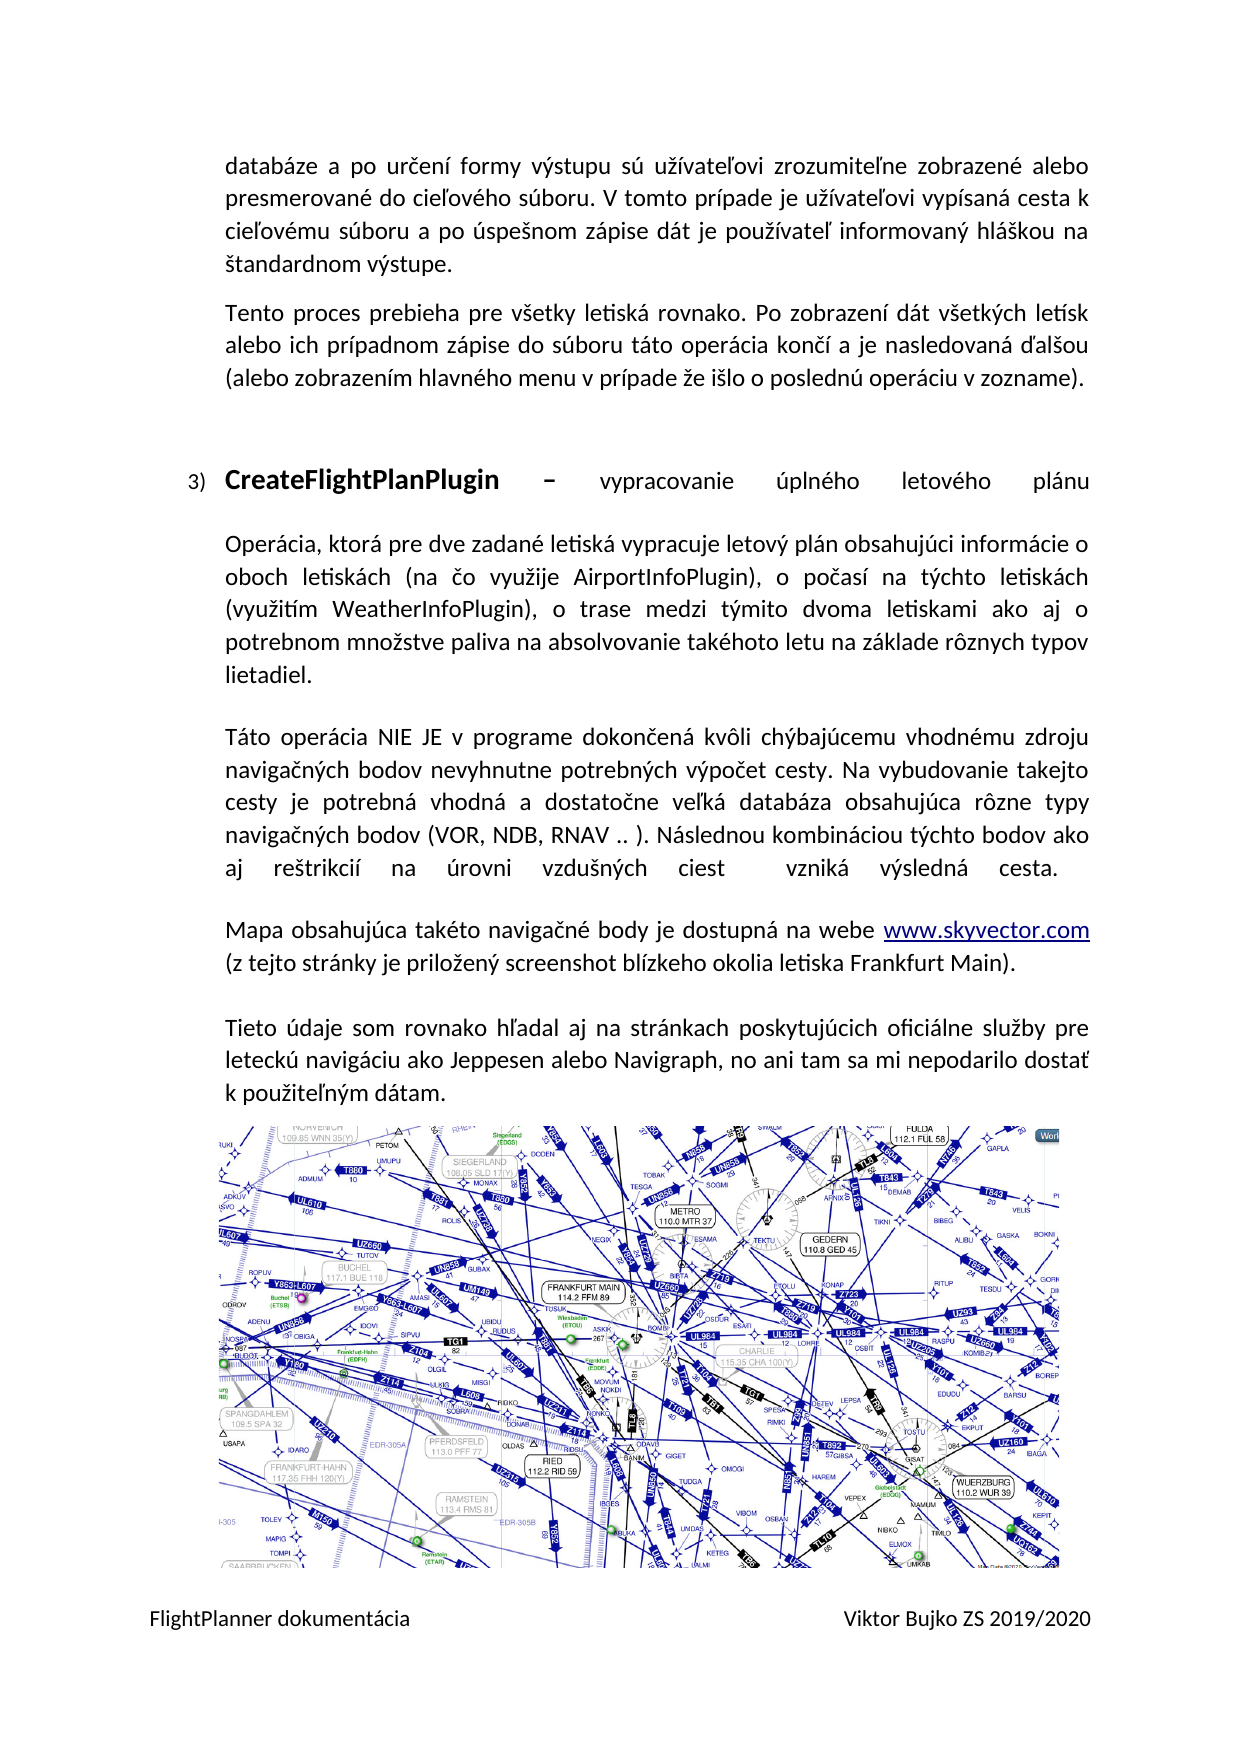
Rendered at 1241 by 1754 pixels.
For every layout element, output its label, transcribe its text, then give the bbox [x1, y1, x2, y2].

list CreateFlightPlanPlugin – vypracovanie úplného letového plánu Operácia, ktorá pre dve zadané letiská vypracuje letový plán obsahujúci informácie o oboch letiskách (na čo využije AirportInfoPlugin), o počasí na týchto letiskách (využitím WeatherInfoPlugin), o trase medzi týmito dvoma letiskami ako aj o potrebnom množstve paliva na absolvovanie takéhoto letu na základe rôznych typov lietadiel. Táto operácia NIE JE v programe dokončená kvôli chýbajúcemu vhodnému zdroju navigačných bodov nevyhnutne potrebných výpočet cesty. Na vybudovanie takejto cesty je potrebná vhodná a dostatočne veľká databáza obsahujúca rôzne typy navigačných bodov (VOR, NDB, RNAV .. ). Následnou kombináciou týchto bodov ako aj reštrikcií na úrovni vzdušných ciest vzniká výsledná cesta. Mapa obsahujúca takéto navigačné body je dostupná na webe www.skyvector.com (z tejto stránky je priložený screenshot blízkeho okolia letiska Frankfurt Main). Tieto údaje som rovnako hľadal aj na stránkach poskytujúcich oficiálne služby pre leteckú navigáciu ako Jeppesen alebo Navigraph, no ani tam sa mi nepodarilo dostať k použiteľným dátam. [187, 461, 1090, 1108]
picture [218, 1126, 1060, 1568]
text Tento proces prebieha pre všetky letiská rovnako. Po zobrazení dát všetkých letísk alebo ich prípadnom zápise do súboru táto operácia končí a je nasledovaná ďalšou (alebo zobrazením hlavného menu v prípade že išlo o poslednú operáciu v zozname). [225, 297, 1090, 393]
text databáze a po určení formy výstupu sú užívateľovi zrozumiteľne zobrazené alebo presmerované do cieľového súboru. V tomto prípade je užívateľovi vypísaná cesta k cieľovému súboru a po úspešnom zápise dát je používateľ informovaný hláškou na štandardnom výstupe. [225, 150, 1090, 278]
